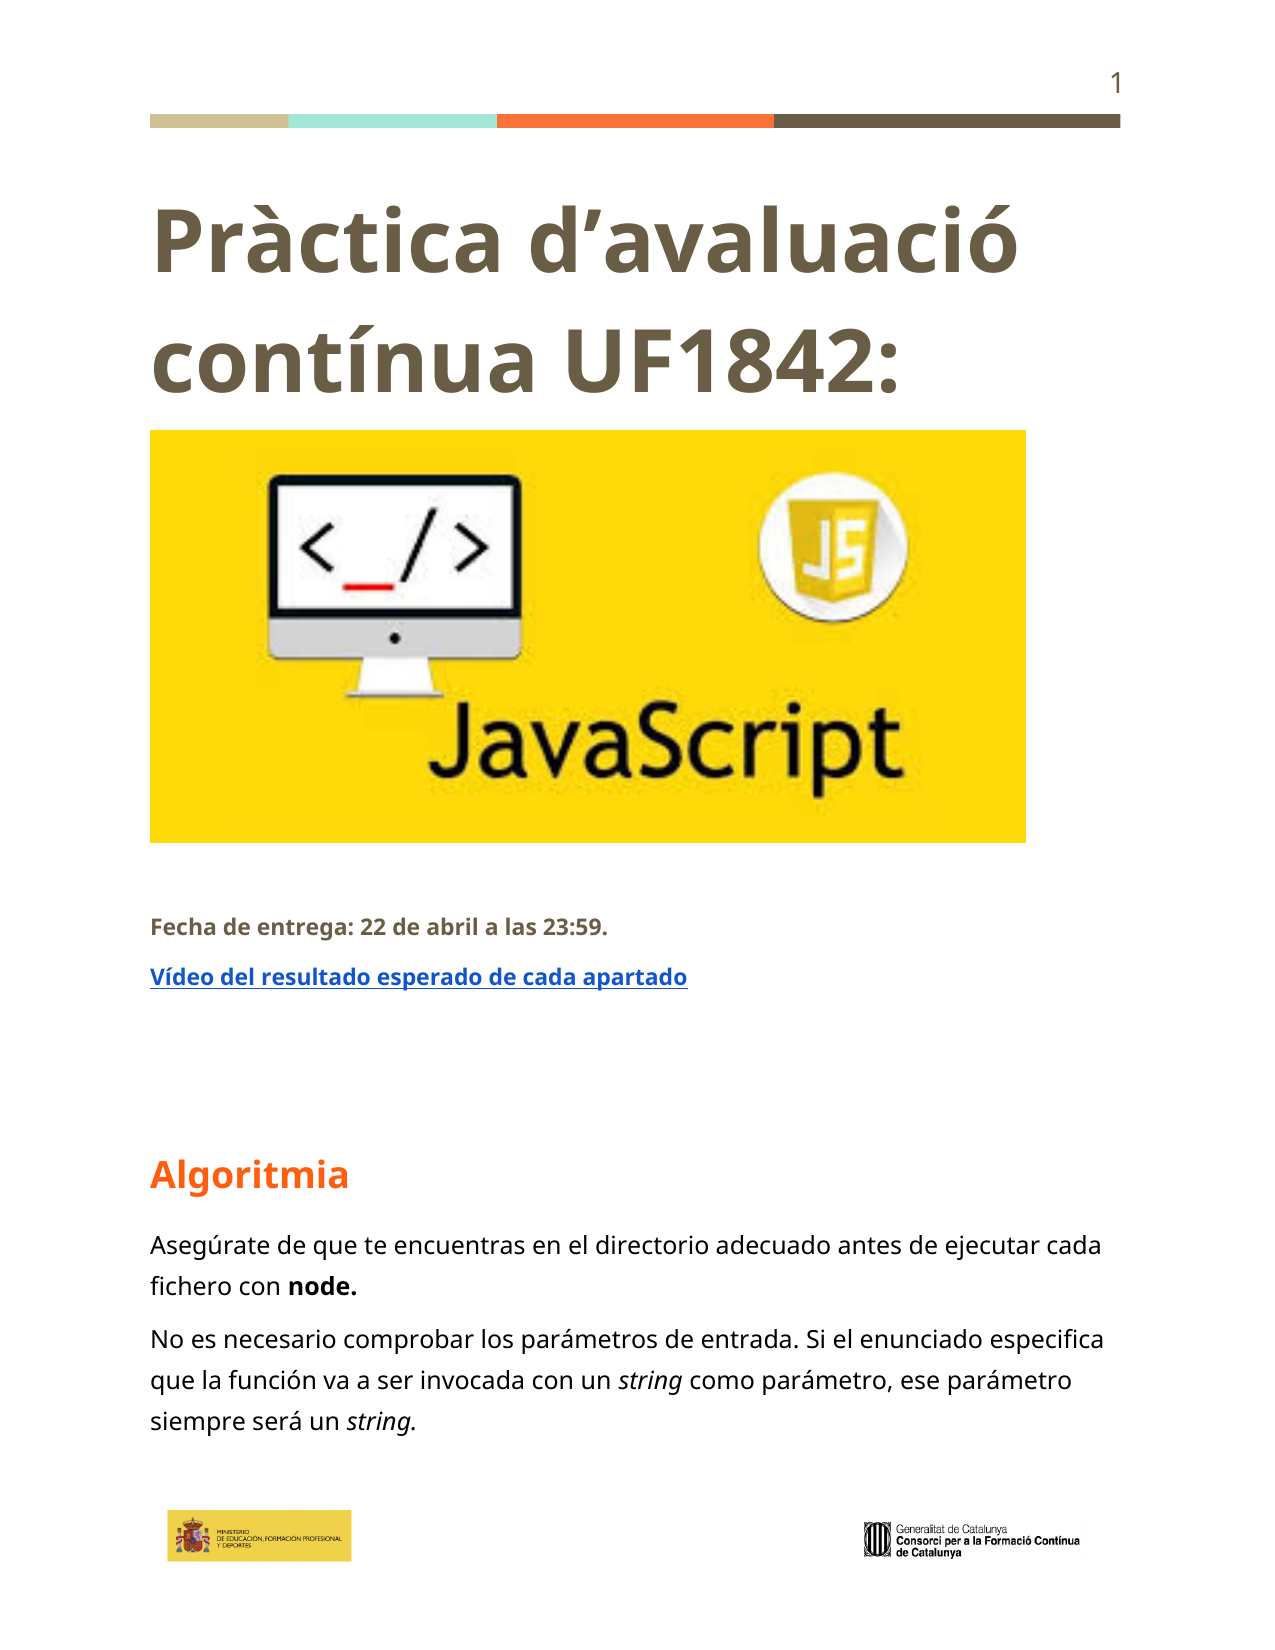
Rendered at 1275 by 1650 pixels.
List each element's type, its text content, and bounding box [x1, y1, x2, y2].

text Fecha de entrega: 22 de abril a las 23:59. [150, 911, 1125, 942]
picture [150, 114, 1121, 128]
text No es necesario comprobar los parámetros de entrada. Si el enunciado especifica que la función va a ser invocada con un string como parámetro, ese parámetro siempre será un string. [150, 1322, 1125, 1437]
subtitle Algoritmia [150, 1149, 1125, 1200]
picture [150, 430, 1026, 843]
picture [150, 1500, 1125, 1575]
title Pràctica d’avaluació contínua UF1842: [150, 179, 1125, 418]
text Vídeo del resultado esperado de cada apartado [150, 961, 1125, 992]
text Asegúrate de que te encuentras en el directorio adecuado antes de ejecutar cada fichero con node. [150, 1228, 1125, 1302]
